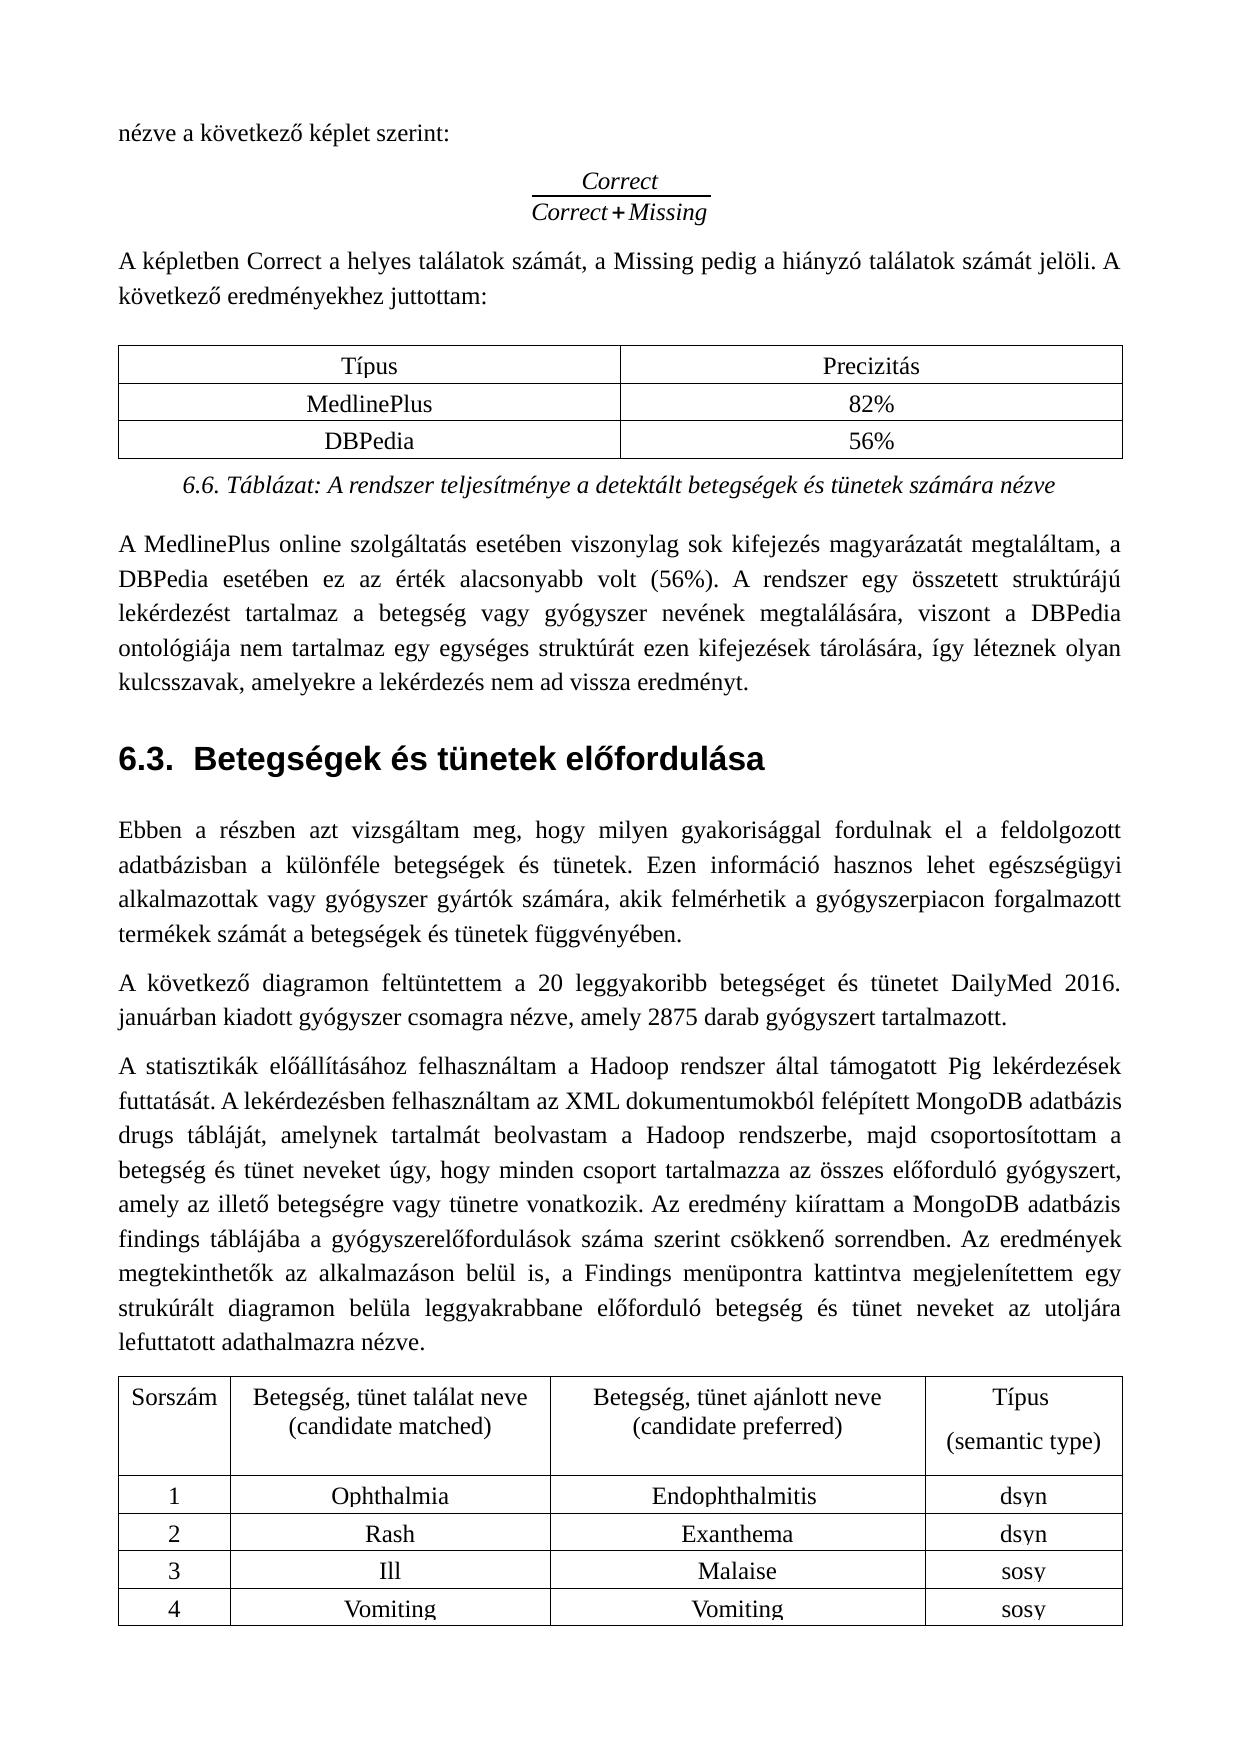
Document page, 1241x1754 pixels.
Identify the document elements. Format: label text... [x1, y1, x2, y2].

table_header Betegség, tünet ajánlott neve (candidate preferred) [551, 1377, 925, 1475]
title A képletben Correct a helyes találatok számát, a Missing pedig a hiányzó találatok számát jelöli. A következő eredményekhez juttottam: [118, 246, 1122, 310]
table_cell Vomiting [551, 1589, 925, 1625]
title A MedlinePlus online szolgáltatás esetében viszonylag sok kifejezés magyarázatát megtaláltam, a DBPedia esetében ez az érték alacsonyabb volt (56%). A rendszer egy összetett struktúrájú lekérdezést tartalmaz a betegség vagy gyógyszer nevének megtalálására, viszont a DBPedia ontológiája nem tartalmaz egy egységes struktúrát ezen kifejezések tárolására, így léteznek olyan kulcsszavak, amelyekre a lekérdezés nem ad vissza eredményt. [118, 529, 1122, 696]
text Ebben a részben azt vizsgáltam meg, hogy milyen gyakorisággal fordulnak el a feldolgozott adatbázisban a különféle betegségek és tünetek. Ezen információ hasznos lehet egészségügyi alkalmazottak vagy gyógyszer gyártók számára, akik felmérhetik a gyógyszerpiacon forgalmazott termékek számát a betegségek és tünetek függvényében. [118, 815, 1122, 947]
text A statisztikák előállításához felhasználtam a Hadoop rendszer által támogatott Pig lekérdezések futtatását. A lekérdezésben felhasználtam az XML dokumentumokból felépített MongoDB adatbázis drugs tábláját, amelynek tartalmát beolvastam a Hadoop rendszerbe, majd csoportosítottam a betegség és tünet neveket úgy, hogy minden csoport tartalmazza az összes előforduló gyógyszert, amely az illető betegségre vagy tünetre vonatkozik. Az eredmény kiírattam a MongoDB adatbázis findings táblájába a gyógyszerelőfordulások száma szerint csökkenő sorrendben. Az eredmények megtekinthetők az alkalmazáson belül is, a Findings menüpontra kattintva megjelenítettem egy strukúrált diagramon belüla leggyakrabbane előforduló betegség és tünet neveket az utoljára lefuttatott adathalmazra nézve. [118, 1051, 1122, 1356]
table_cell Rash [231, 1514, 550, 1550]
table_cell 2 [119, 1514, 230, 1550]
table_header Sorszám [119, 1377, 230, 1475]
text 6.6. Táblázat: A rendszer teljesítménye a detektált betegségek és tünetek számára nézve [118, 471, 1122, 499]
table_header Precizitás [621, 346, 1122, 383]
table_header Típus [119, 346, 620, 383]
table_cell 82% [621, 384, 1122, 420]
table_cell Vomiting [231, 1589, 550, 1625]
table_cell 3 [119, 1551, 230, 1588]
table_cell sosy [926, 1551, 1122, 1588]
table_cell dsyn [926, 1514, 1122, 1550]
table_cell Malaise [551, 1551, 925, 1588]
table_header Típus (semantic type) [926, 1377, 1122, 1475]
table_cell Exanthema [551, 1514, 925, 1550]
table_cell Ill [231, 1551, 550, 1588]
table_cell 56% [621, 421, 1122, 458]
table_cell 1 [119, 1476, 230, 1513]
table_cell 4 [119, 1589, 230, 1625]
subtitle Betegségek és tünetek előfordulása [118, 739, 1122, 778]
table_cell Ophthalmia [231, 1476, 550, 1513]
table_cell DBPedia [119, 421, 620, 458]
table_cell MedlinePlus [119, 384, 620, 420]
table_header Betegség, tünet találat neve (candidate matched) [231, 1377, 550, 1475]
table_cell sosy [926, 1589, 1122, 1625]
table_cell Endophthalmitis [551, 1476, 925, 1513]
text nézve a következő képlet szerint: [118, 118, 1122, 147]
text A következő diagramon feltüntettem a 20 leggyakoribb betegséget és tünetet DailyMed 2016. januárban kiadott gyógyszer csomagra nézve, amely 2875 darab gyógyszert tartalmazott. [118, 968, 1122, 1031]
table_cell dsyn [926, 1476, 1122, 1513]
